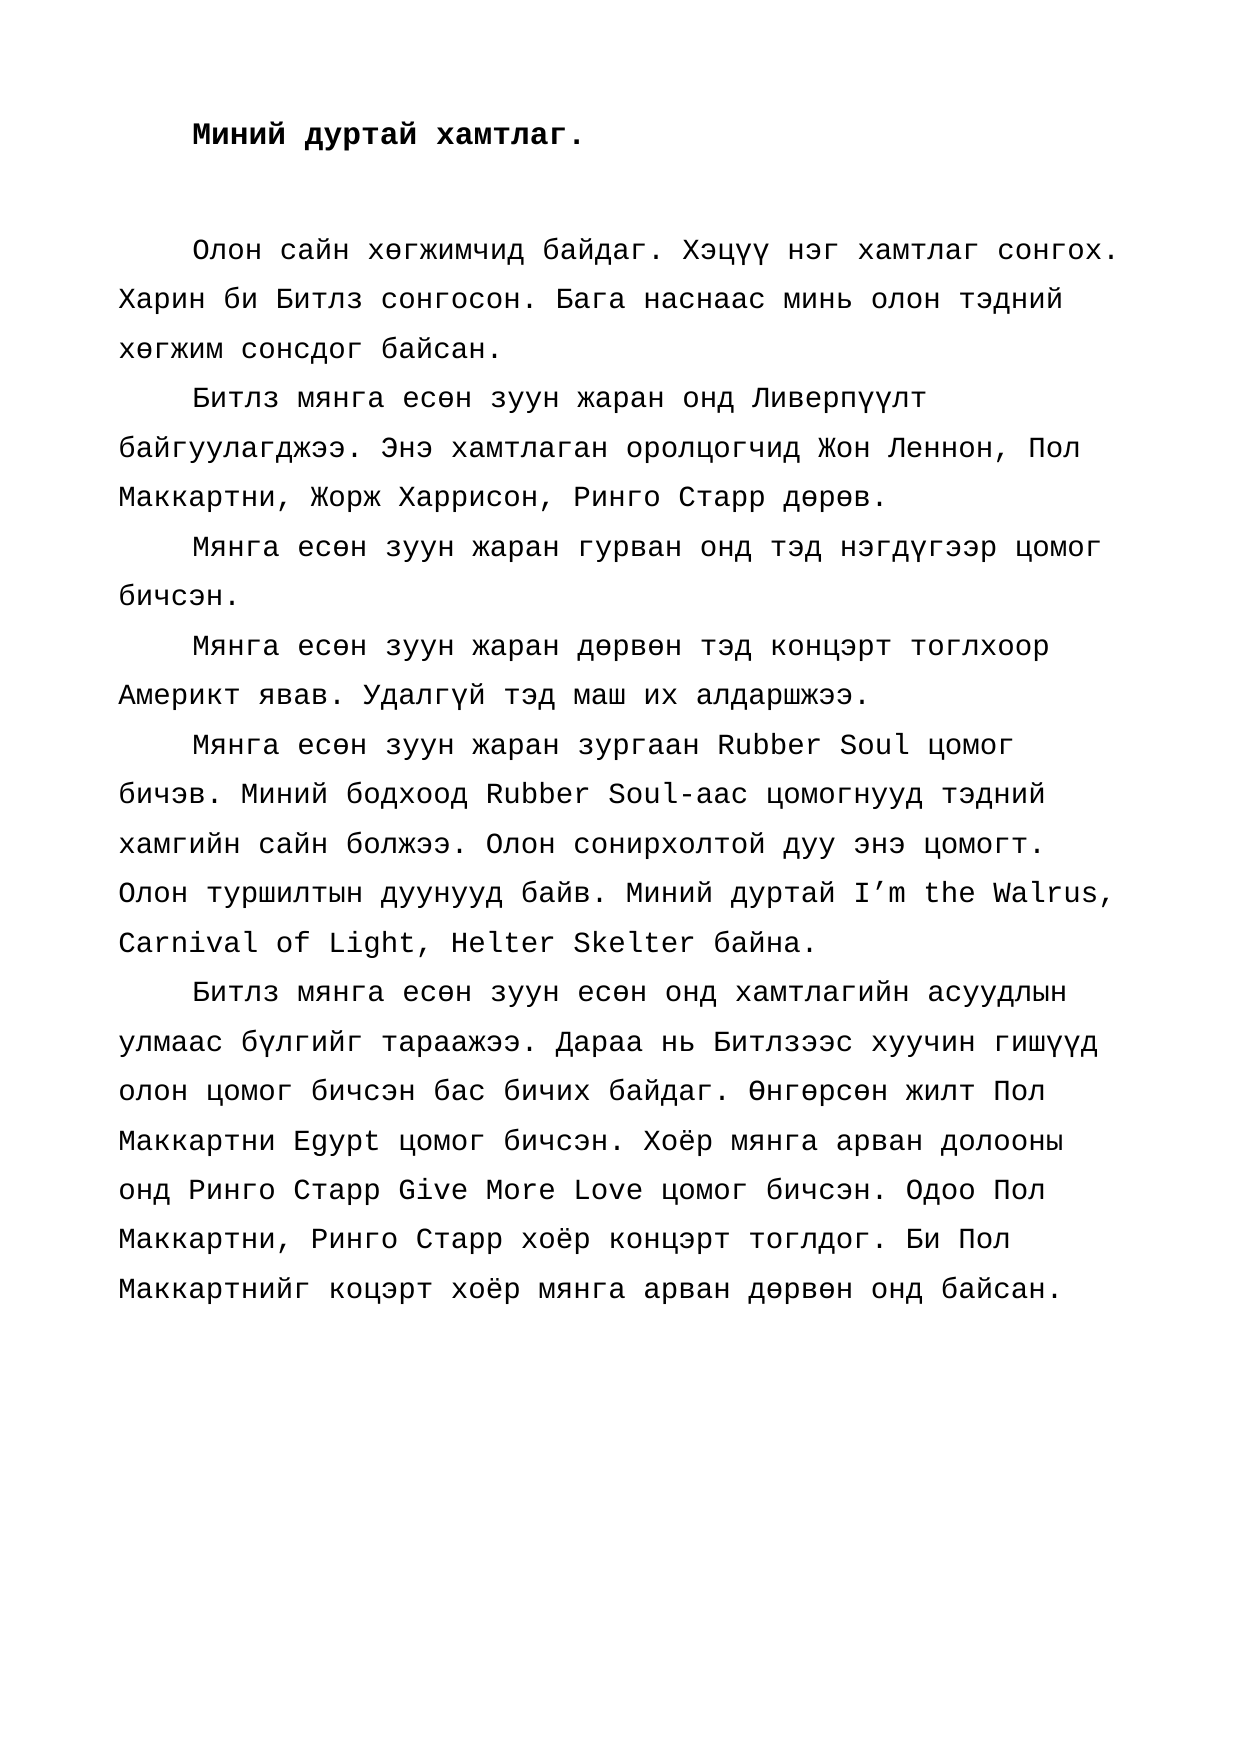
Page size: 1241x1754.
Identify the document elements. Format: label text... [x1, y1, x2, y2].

text Битлз мянга есөн зуун есөн онд хамтлагийн асуудлын улмаас бүлгийг тараажээ. Дараа нь Битлзээс хуучин гишүүд олон цомог бичсэн бас бичих байдаг. Өнгөрсөн жилт Пол Маккартни Egypt цомог бичсэн. Хоёр мянга арван долооны онд Ринго Старр Give More Love цомог бичсэн. Одоо Пол Маккартни, Ринго Старр хоёр концэрт тоглдог. Би Пол Маккартнийг коцэрт хоёр мянга арван дөрвөн онд байсан. [118, 977, 1122, 1307]
text Битлз мянга есөн зуун жаран онд Ливерпүүлт байгуулагджээ. Энэ хамтлаган оролцогчид Жон Леннон, Пол Маккартни, Жорж Харрисон, Ринго Старр дөрөв. [118, 383, 1122, 516]
text Миний дуртай хамтлаг. [118, 118, 1122, 153]
text Мянга есөн зуун жаран дөрвөн тэд концэрт тоглхоор Америкт явав. Удалгүй тэд маш их алдаршжээ. [118, 631, 1122, 713]
text Олон сайн хөгжимчид байдаг. Хэцүү нэг хамтлаг сонгох. Харин би Битлз сонгосон. Бага наснаас минь олон тэдний хөгжим сонсдог байсан. [118, 235, 1122, 367]
text Мянга есөн зуун жаран гурван онд тэд нэгдүгээр цомог бичсэн. [118, 532, 1122, 614]
text Мянга есөн зуун жаран зургаан Rubber Soul цомог бичэв. Миний бодхоод Rubber Soul-аас цомогнууд тэдний хамгийн сайн болжээ. Олон сонирхолтой дуу энэ цомогт. Олон туршилтын дуунууд байв. Миний дуртай I’m the Walrus, Carnival of Light, Helter Skelter байна. [118, 730, 1122, 961]
